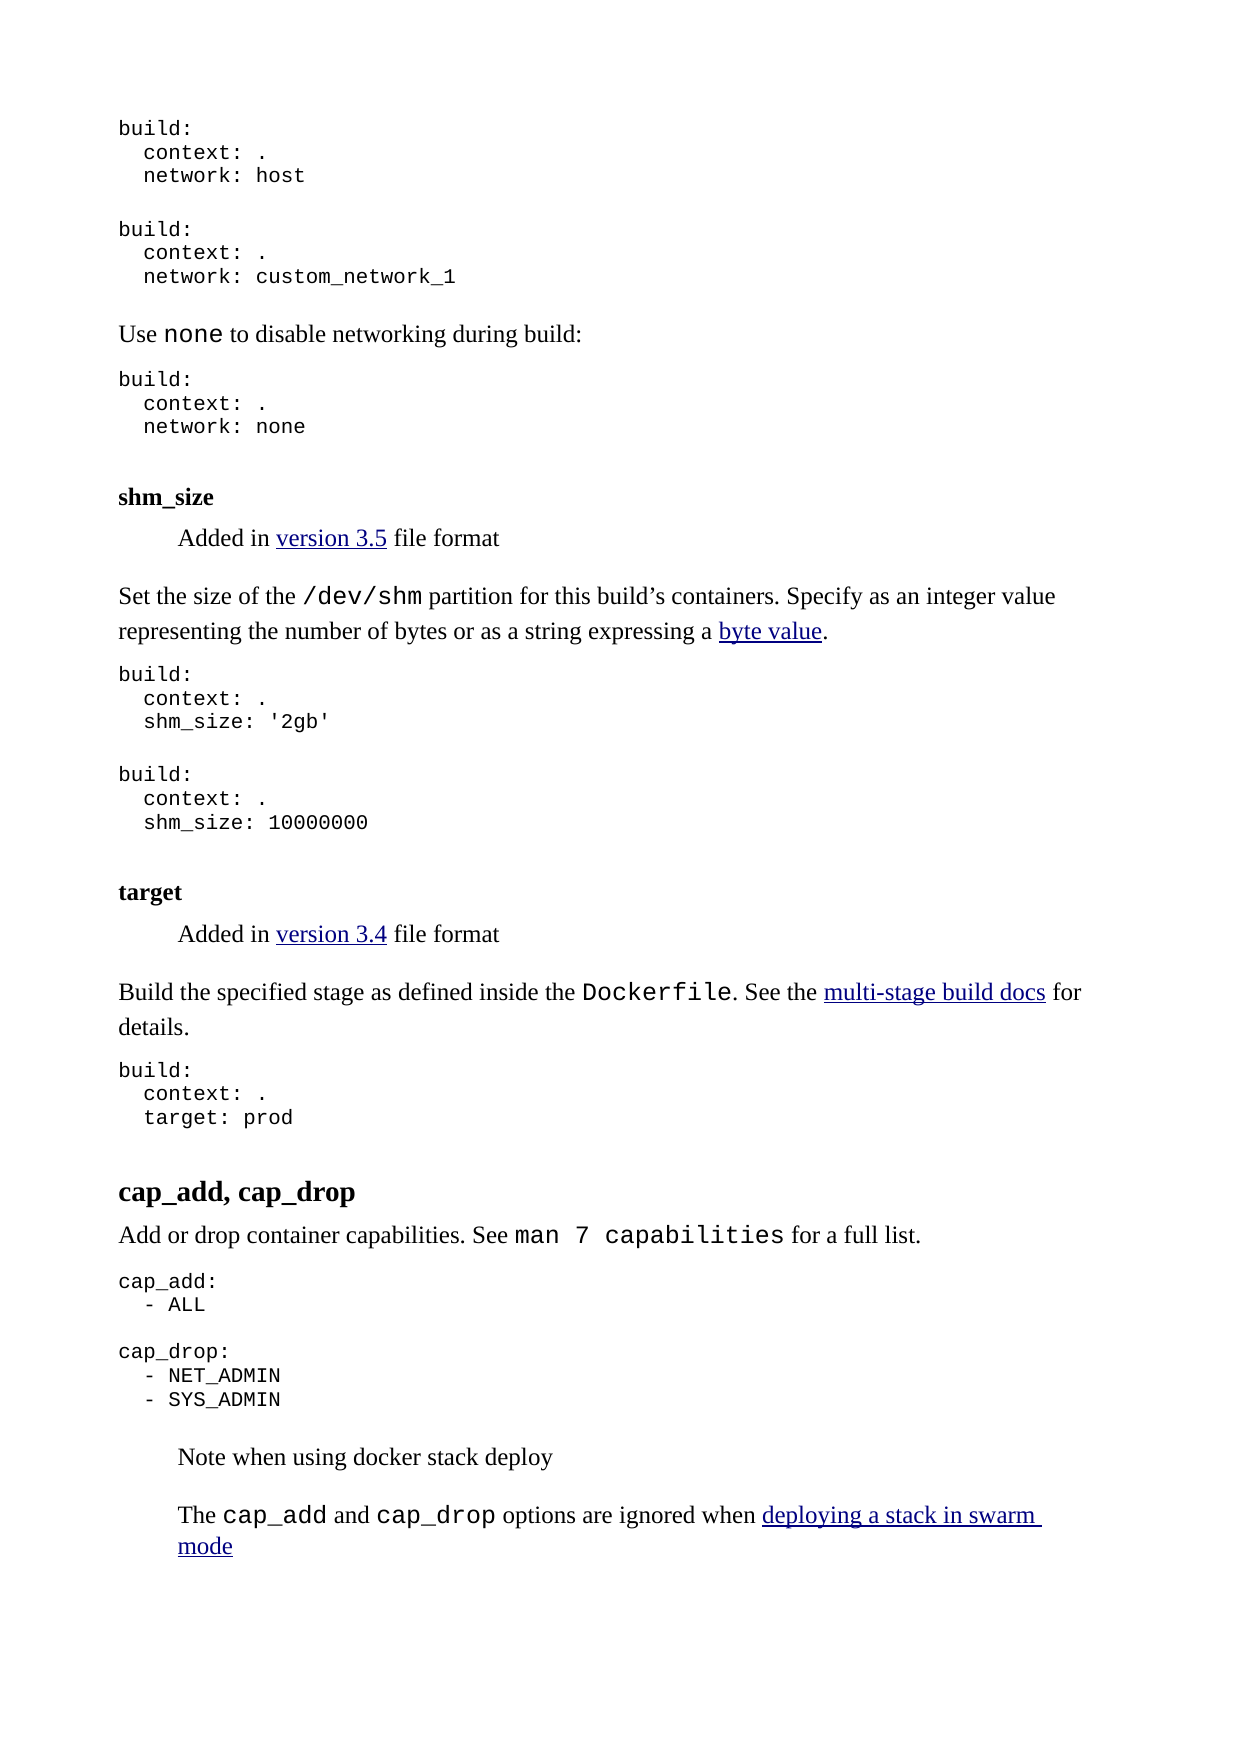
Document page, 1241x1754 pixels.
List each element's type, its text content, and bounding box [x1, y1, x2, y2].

text network: none [118, 416, 1122, 440]
subtitle target [118, 877, 1122, 906]
text build: [118, 764, 1122, 788]
text Set the size of the /dev/shm partition for this build’s containers. Specify as an integer value representing the number of bytes or as a string expressing a byte value. [118, 581, 1122, 645]
text Added in version 3.4 file format [177, 919, 1063, 947]
text shm_size: '2gb' [118, 711, 1122, 735]
text network: custom_network_1 [118, 266, 1122, 289]
text - ALL [118, 1294, 1122, 1318]
text - SYS_ADMIN [118, 1389, 1122, 1412]
text Build the specified stage as defined inside the Dockerfile. See the multi-stage build docs for details. [118, 977, 1122, 1041]
text build: [118, 218, 1122, 242]
text context: . [118, 242, 1122, 266]
subtitle cap_add, cap_drop [118, 1174, 1122, 1208]
text context: . [118, 688, 1122, 711]
text Add or drop container capabilities. See man 7 capabilities for a full list. [118, 1221, 1122, 1251]
text context: . [118, 1083, 1122, 1107]
text build: [118, 1059, 1122, 1083]
text build: [118, 664, 1122, 688]
text shm_size: 10000000 [118, 812, 1122, 835]
subtitle shm_size [118, 482, 1122, 511]
text cap_add: [118, 1271, 1122, 1294]
text Added in version 3.5 file format [177, 523, 1063, 552]
text The cap_add and cap_drop options are ignored when deploying a stack in swarm mode [177, 1500, 1063, 1560]
text cap_drop: [118, 1342, 1122, 1365]
text target: prod [118, 1107, 1122, 1131]
text build: [118, 118, 1122, 142]
text - NET_ADMIN [118, 1365, 1122, 1389]
text context: . [118, 142, 1122, 165]
text build: [118, 369, 1122, 393]
text Use none to disable networking during build: [118, 319, 1122, 350]
text network: host [118, 165, 1122, 189]
text context: . [118, 788, 1122, 812]
text context: . [118, 393, 1122, 416]
text Note when using docker stack deploy [177, 1442, 1063, 1471]
